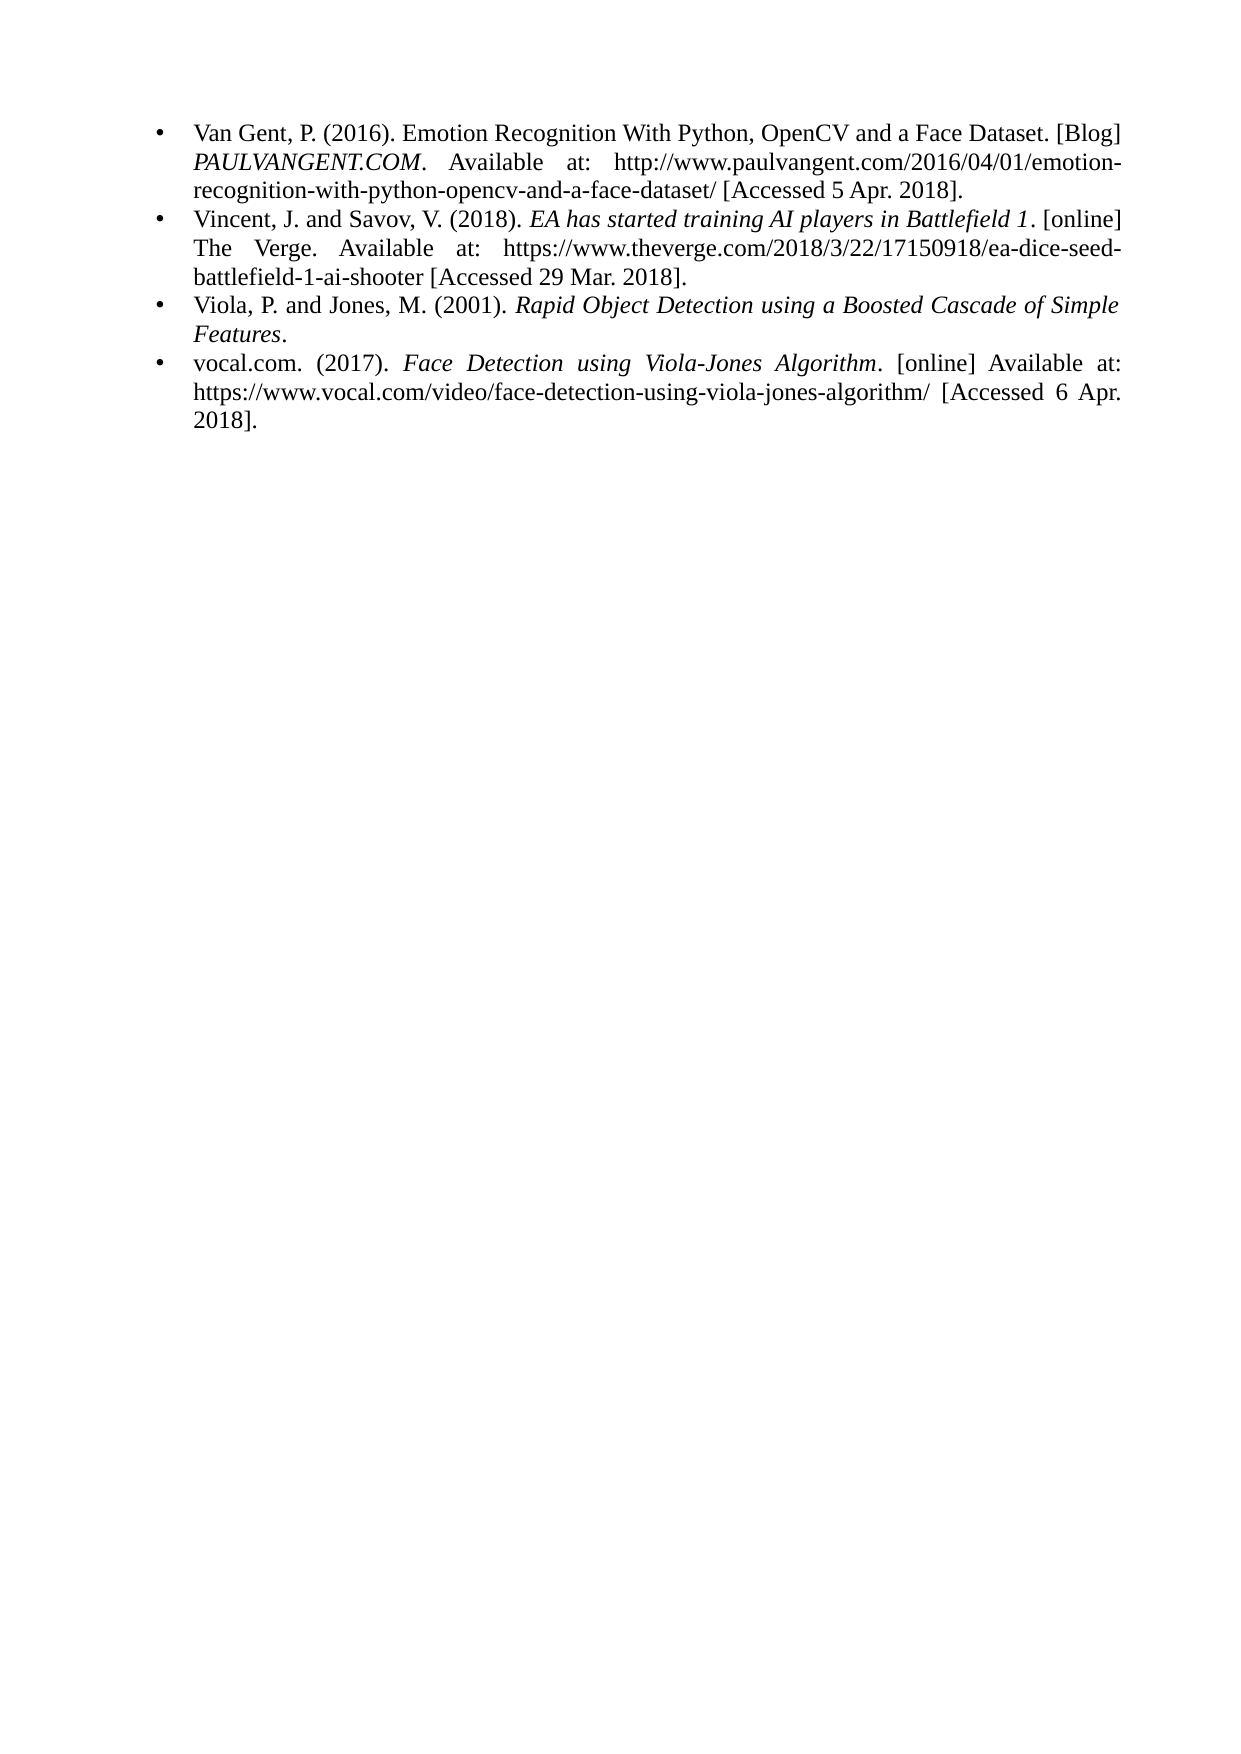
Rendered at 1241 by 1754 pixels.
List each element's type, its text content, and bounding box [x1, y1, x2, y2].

list Van Gent, P. (2016). Emotion Recognition With Python, OpenCV and a Face Dataset. [Blog] PAULVANGENT.COM. Available at: http://www.paulvangent.com/2016/04/01/emotion-recognition-with-python-opencv-and-a-face-dataset/ [Accessed 5 Apr. 2018]. [156, 118, 1122, 204]
list vocal.com. (2017). Face Detection using Viola-Jones Algorithm. [online] Available at: https://www.vocal.com/video/face-detection-using-viola-jones-algorithm/ [Accessed 6 Apr. 2018]. [156, 348, 1122, 434]
list Vincent, J. and Savov, V. (2018). EA has started training AI players in Battlefield 1. [online] The Verge. Available at: https://www.theverge.com/2018/3/22/17150918/ea-dice-seed-battlefield-1-ai-shooter [Accessed 29 Mar. 2018]. [156, 204, 1122, 291]
list Viola, P. and Jones, M. (2001). Rapid Object Detection using a Boosted Cascade of Simple Features. [156, 291, 1122, 348]
